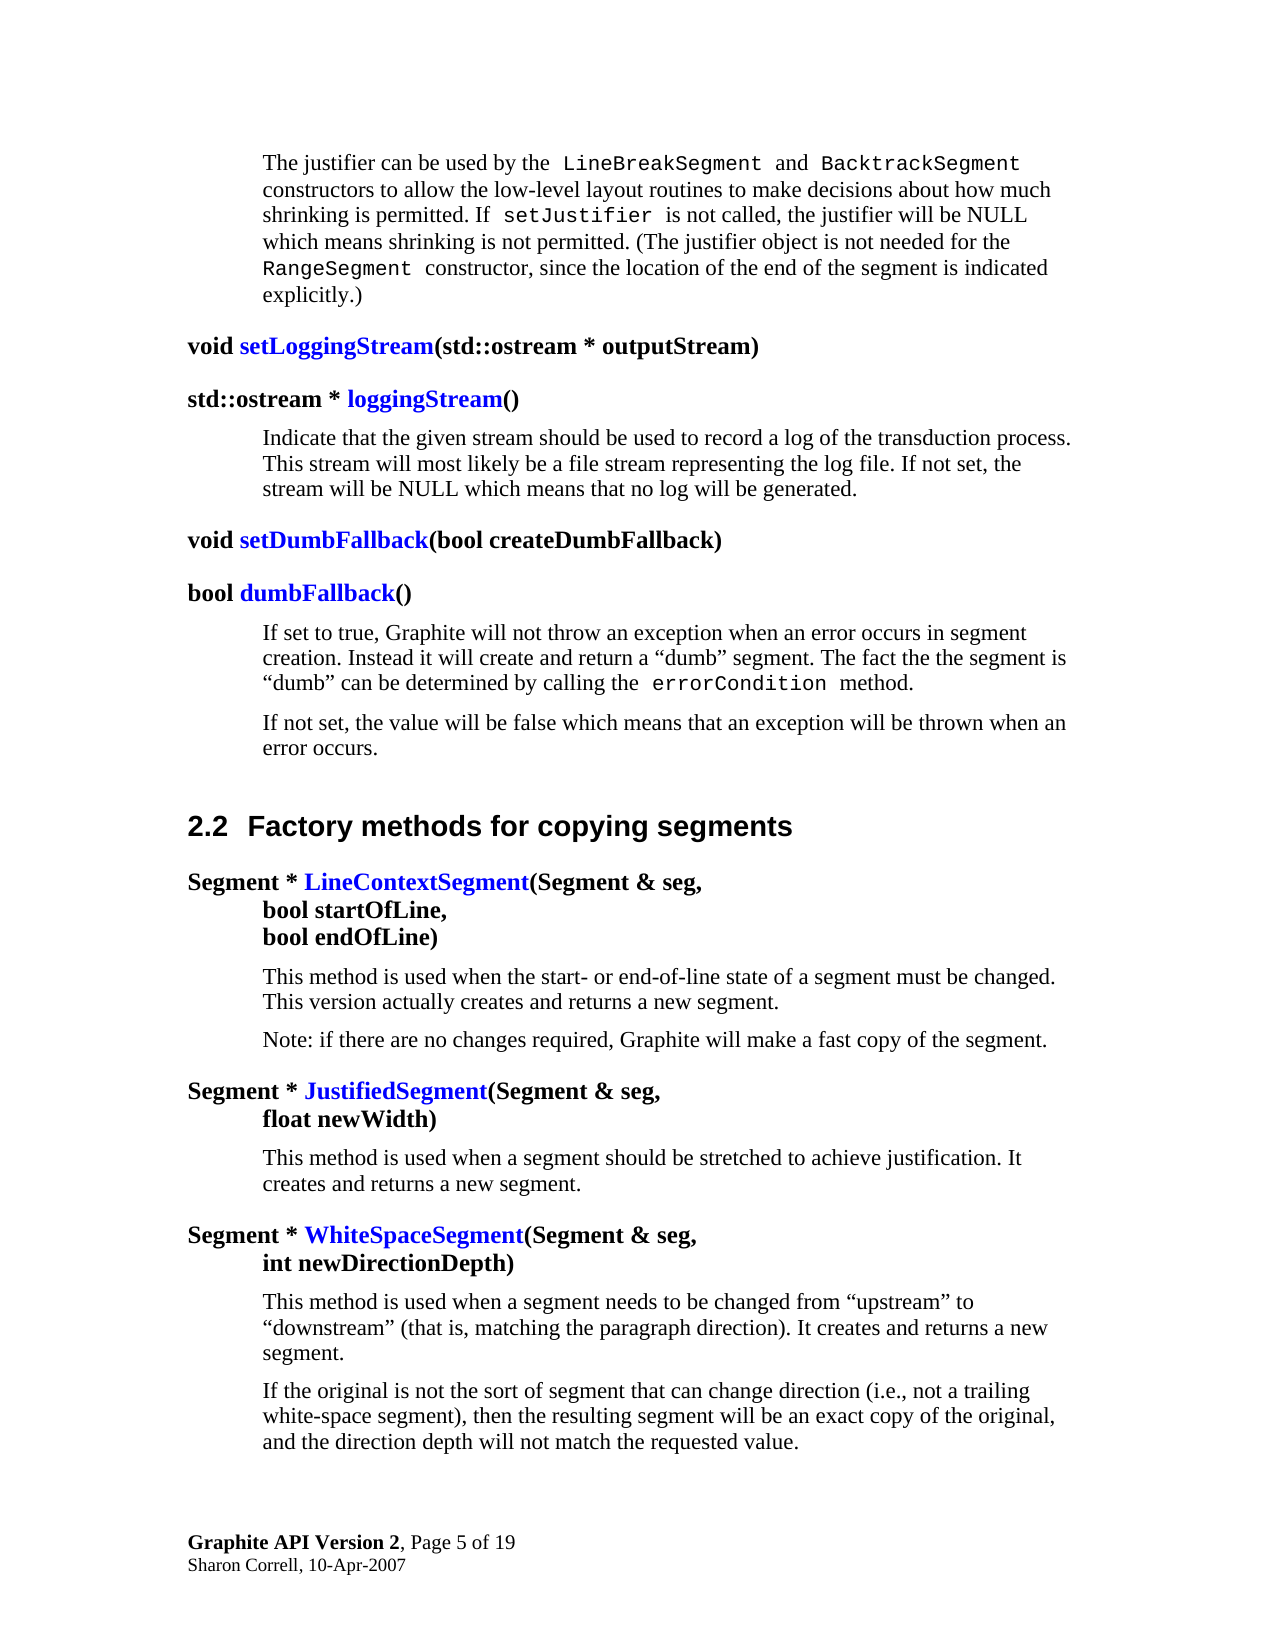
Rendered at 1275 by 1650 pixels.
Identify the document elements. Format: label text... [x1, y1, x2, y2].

text If the original is not the sort of segment that can change direction (i.e., not a trailing white-space segment), then the resulting segment will be an exact copy of the original, and the direction depth will not match the requested value. [262, 1378, 1087, 1454]
text Segment * WhiteSpaceSegment(Segment & seg, int newDirectionDepth) [187, 1221, 1087, 1277]
text This method is used when the start- or end-of-line state of a segment must be changed. This version actually creates and returns a new segment. [262, 964, 1087, 1014]
text Indicate that the given stream should be used to record a log of the transduction process. This stream will most likely be a file stream representing the log file. If not set, the stream will be NULL which means that no log will be generated. [262, 425, 1087, 502]
text void setDumbFallback(bool createDumbFallback) [187, 527, 1087, 554]
text This method is used when a segment should be stretched to achieve justification. It creates and returns a new segment. [262, 1145, 1087, 1196]
text If not set, the value will be false which means that an exception will be thrown when an error occurs. [262, 709, 1087, 760]
subtitle Factory methods for copying segments [187, 810, 1087, 843]
text If set to true, Graphite will not throw an exception when an error occurs in segment creation. Instead it will create and return a “dumb” segment. The fact the the segment is “dumb” can be determined by calling the errorCondition method. [262, 619, 1087, 697]
text std::ostream * loggingStream() [187, 385, 1087, 413]
text The justifier can be used by the LineBreakSegment and BacktrackSegment constructors to allow the low-level layout routines to make decisions about how much shrinking is permitted. If setJustifier is not called, the justifier will be NULL which means shrinking is not permitted. (The justifier object is not needed for the RangeSegment constructor, since the location of the end of the segment is indicated explicitly.) [262, 150, 1087, 307]
text This method is used when a segment needs to be changed from “upstream” to “downstream” (that is, matching the paragraph direction). It creates and returns a new segment. [262, 1289, 1087, 1365]
text Note: if there are no changes required, Graphite will make a fast copy of the segment. [262, 1027, 1087, 1052]
text void setLoggingStream(std::ostream * outputStream) [187, 332, 1087, 360]
text bool dumbFallback() [187, 579, 1087, 607]
text Segment * JustifiedSegment(Segment & seg, float newWidth) [187, 1077, 1087, 1133]
text Segment * LineContextSegment(Segment & seg, bool startOfLine, bool endOfLine) [187, 868, 1087, 951]
